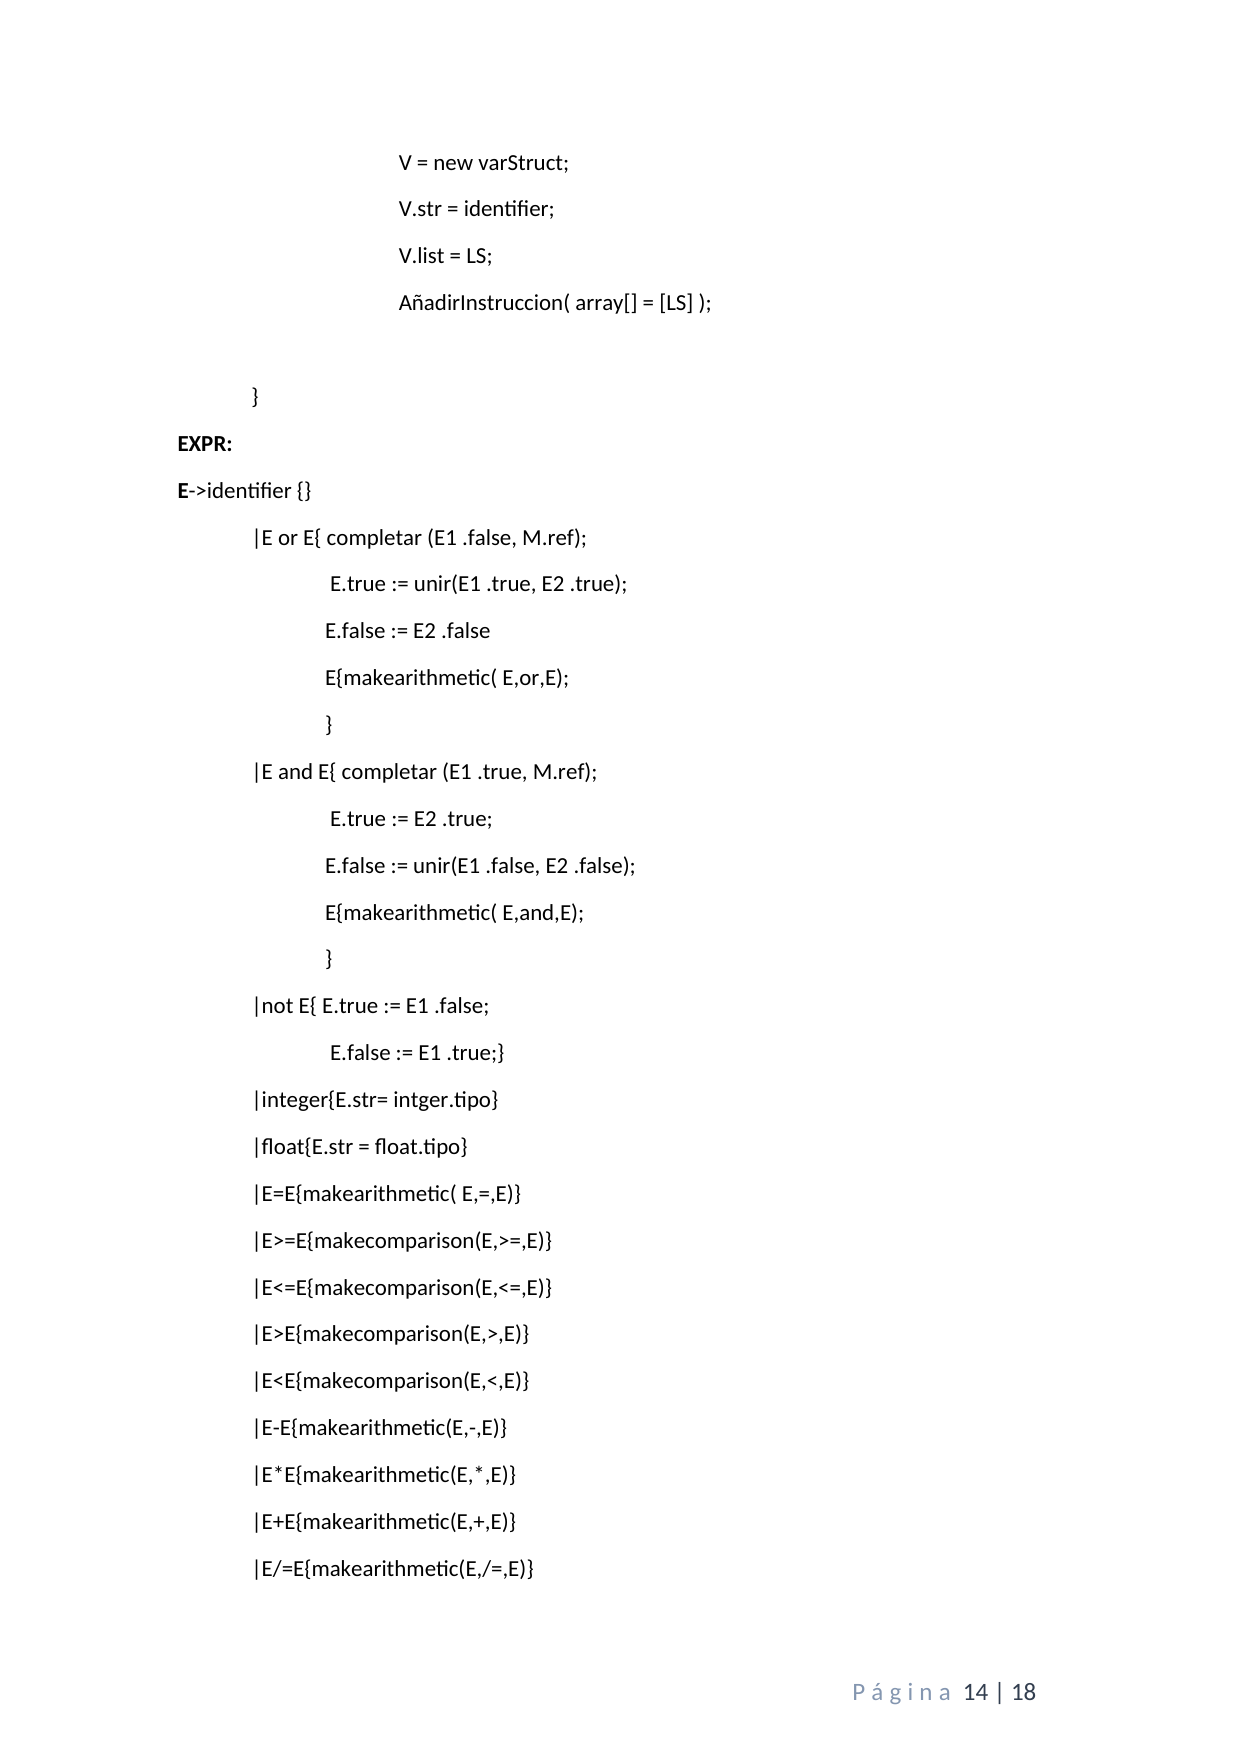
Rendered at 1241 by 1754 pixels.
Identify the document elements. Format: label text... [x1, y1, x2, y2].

text |E/=E{makearithmetic(E,/=,E)} [177, 1554, 1063, 1582]
text |not E{ E.true := E1 .false; [177, 991, 1063, 1019]
text E{makearithmetic( E,and,E); [251, 898, 1063, 926]
text E.false := unir(E1 .false, E2 .false); [251, 851, 1063, 879]
text |E+E{makearithmetic(E,+,E)} [177, 1507, 1063, 1535]
text E.true := E2 .true; [251, 804, 1063, 832]
text } [177, 382, 1063, 410]
text |float{E.str = float.tipo} [177, 1132, 1063, 1160]
text |E<E{makecomparison(E,<,E)} [177, 1366, 1063, 1394]
text } [251, 710, 1063, 738]
text |E=E{makearithmetic( E,=,E)} [177, 1179, 1063, 1207]
text |E>=E{makecomparison(E,>=,E)} [177, 1226, 1063, 1254]
text E->identifier {} [177, 476, 1063, 504]
text |E and E{ completar (E1 .true, M.ref); [177, 757, 1063, 785]
text V.str = identifier; [177, 194, 1063, 222]
text E.true := unir(E1 .true, E2 .true); [251, 569, 1063, 597]
text V.list = LS; [177, 241, 1063, 269]
text AñadirInstruccion( array[] = [LS] ); [177, 288, 1063, 316]
text |E-E{makearithmetic(E,-,E)} [177, 1413, 1063, 1441]
text V = new varStruct; [177, 148, 1063, 176]
text } [251, 944, 1063, 972]
text E{makearithmetic( E,or,E); [251, 663, 1063, 691]
text E.false := E1 .true;} [251, 1038, 1063, 1066]
text E.false := E2 .false [251, 616, 1063, 644]
text |E<=E{makecomparison(E,<=,E)} [177, 1273, 1063, 1301]
text |E or E{ completar (E1 .false, M.ref); [177, 523, 1063, 551]
text |E*E{makearithmetic(E,*,E)} [177, 1460, 1063, 1488]
text EXPR: [177, 429, 1063, 457]
text |E>E{makecomparison(E,>,E)} [177, 1319, 1063, 1347]
text |integer{E.str= intger.tipo} [177, 1085, 1063, 1113]
